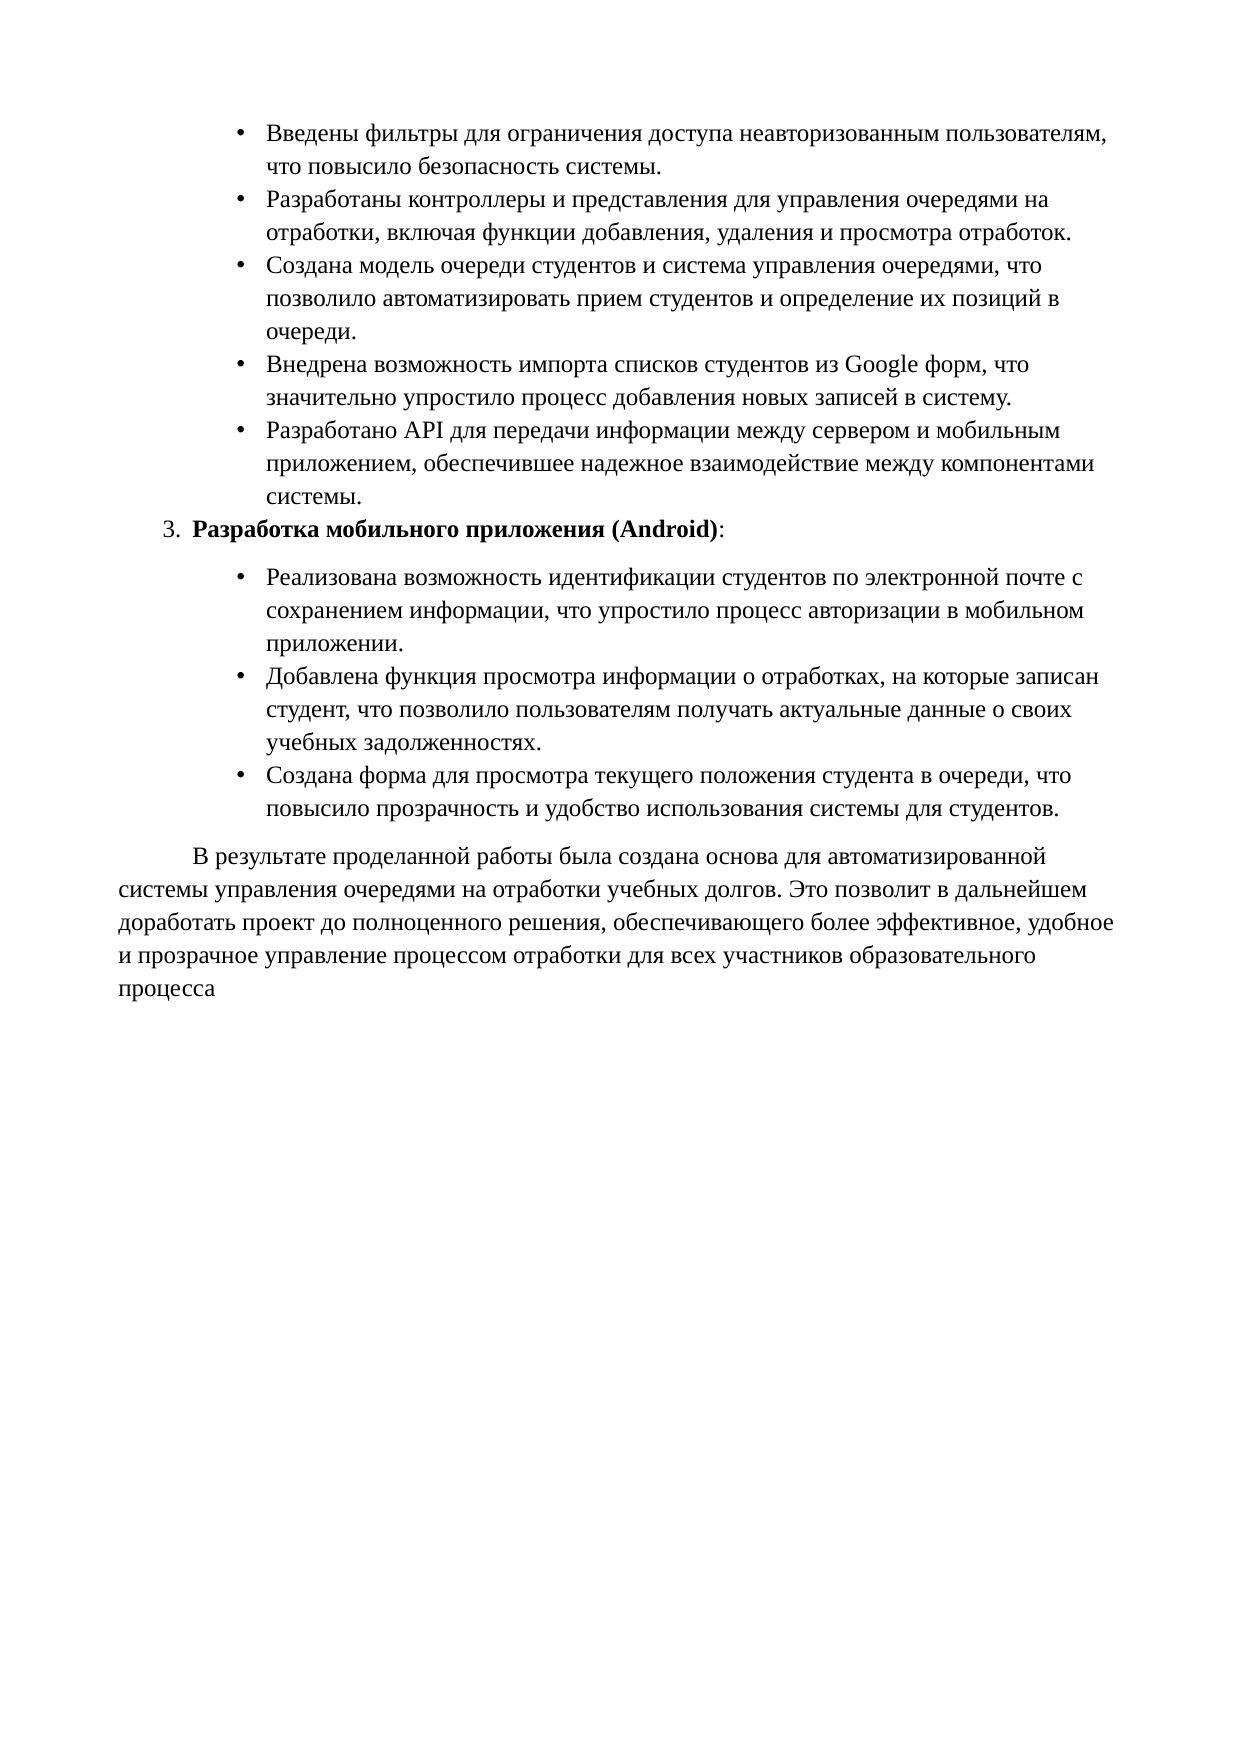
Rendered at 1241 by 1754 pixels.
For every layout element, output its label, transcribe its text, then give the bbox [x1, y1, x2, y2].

list Внедрена возможность импорта списков студентов из Google форм, что значительно упростило процесс добавления новых записей в систему. [236, 349, 1122, 411]
list Введены фильтры для ограничения доступа неавторизованным пользователям, что повысило безопасность системы. [236, 118, 1122, 180]
list Создана форма для просмотра текущего положения студента в очереди, что повысило прозрачность и удобство использования системы для студентов. [236, 760, 1122, 822]
list Разработано API для передачи информации между сервером и мобильным приложением, обеспечившее надежное взаимодействие между компонентами системы. [236, 415, 1122, 510]
list Разработаны контроллеры и представления для управления очередями на отработки, включая функции добавления, удаления и просмотра отработок. [236, 184, 1122, 246]
text В результате проделанной работы была создана основа для автоматизированной системы управления очередями на отработки учебных долгов. Это позволит в дальнейшем доработать проект до полноценного решения, обеспечивающего более эффективное, удобное и прозрачное управление процессом отработки для всех участников образовательного процесса​ [118, 841, 1122, 1002]
list Создана модель очереди студентов и система управления очередями, что позволило автоматизировать прием студентов и определение их позиций в очереди. [236, 250, 1122, 345]
list Добавлена функция просмотра информации о отработках, на которые записан студент, что позволило пользователям получать актуальные данные о своих учебных задолженностях. [236, 661, 1122, 756]
list Реализована возможность идентификации студентов по электронной почте с сохранением информации, что упростило процесс авторизации в мобильном приложении. [236, 562, 1122, 657]
list Разработка мобильного приложения (Android): [162, 514, 1122, 543]
